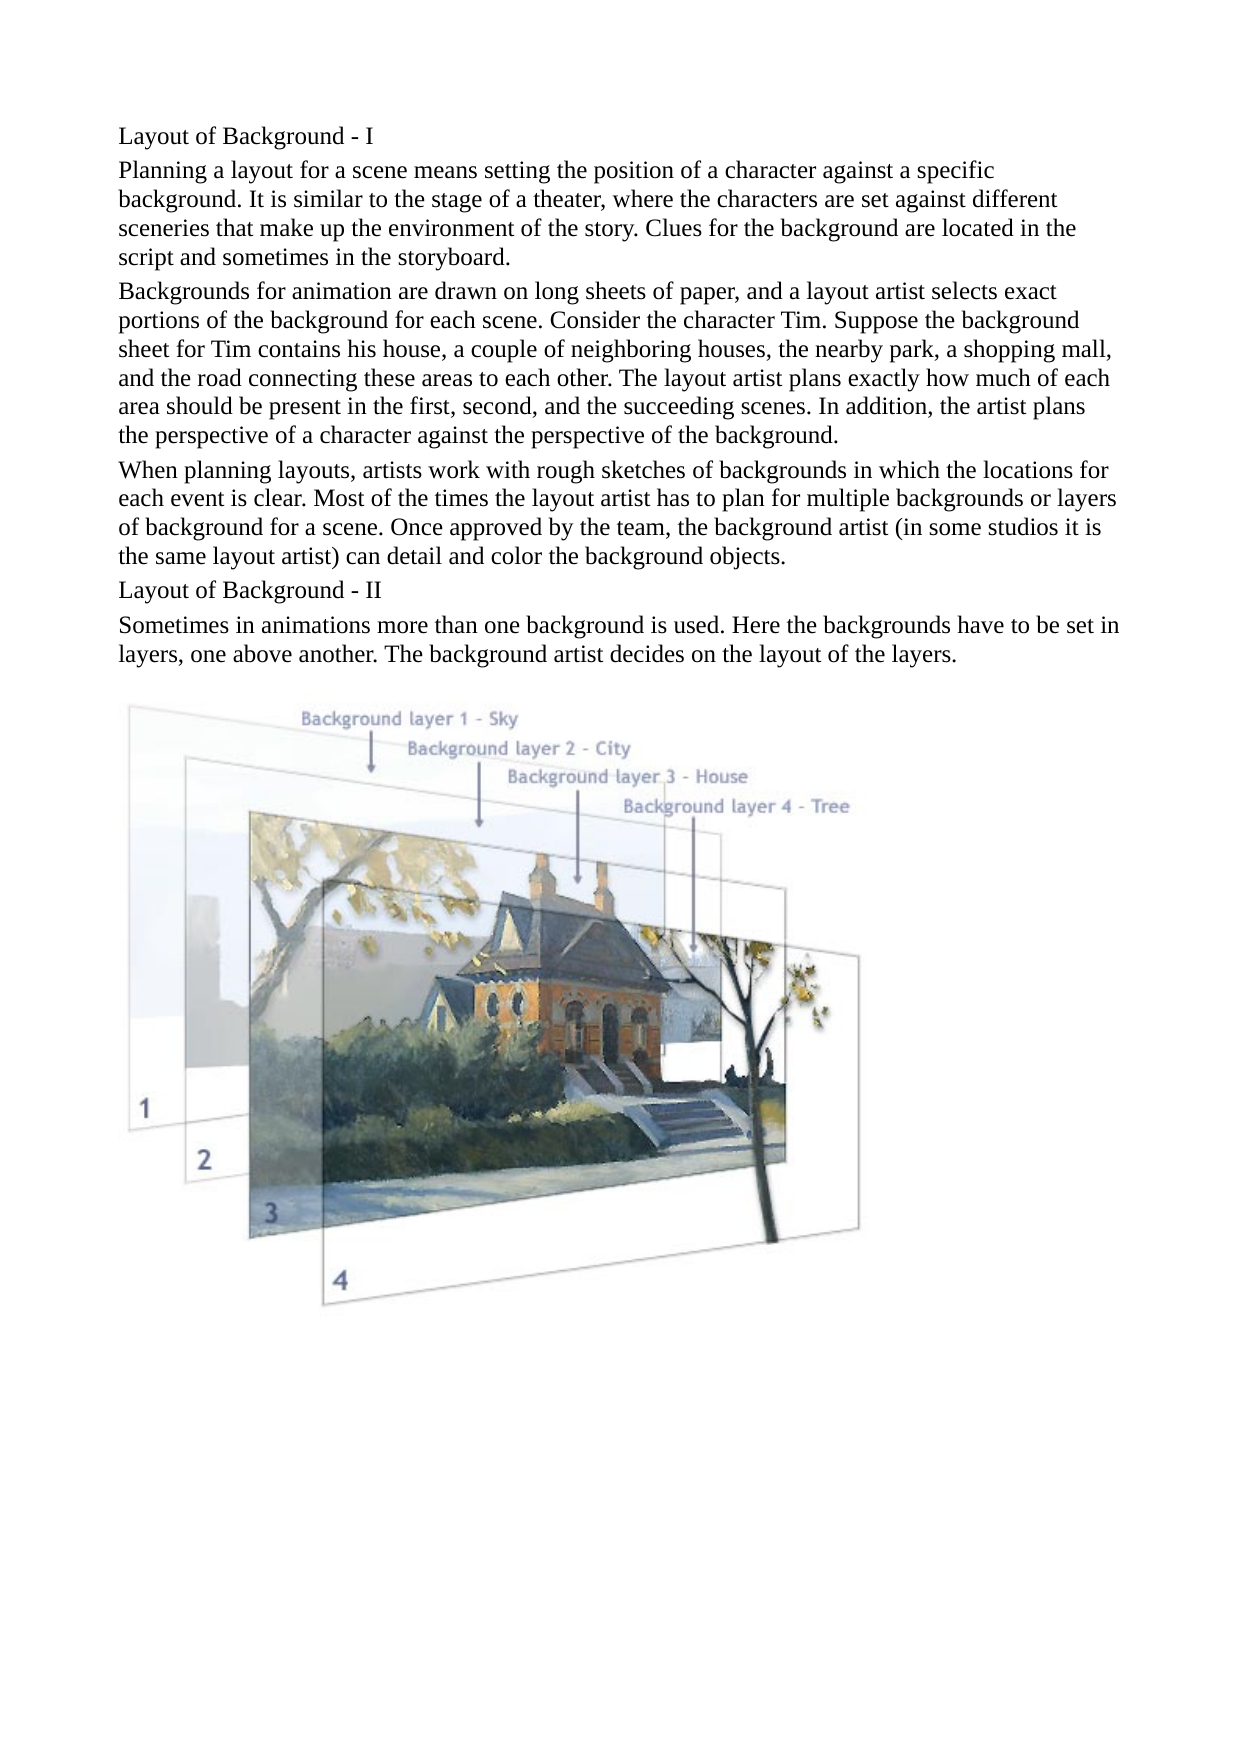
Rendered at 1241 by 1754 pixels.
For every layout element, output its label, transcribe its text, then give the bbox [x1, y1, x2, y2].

picture [118, 691, 869, 1317]
title Layout of Background - II [118, 576, 1122, 604]
text When planning layouts, artists work with rough sketches of backgrounds in which the locations for each event is clear. Most of the times the layout artist has to plan for multiple backgrounds or layers of background for a scene. Once approved by the team, the background artist (in some studios it is the same layout artist) can detail and color the background objects. [118, 455, 1122, 570]
title Layout of Background - I [118, 121, 1122, 150]
text Planning a layout for a scene means setting the position of a character against a specific background. It is similar to the stage of a theater, where the characters are set against different sceneries that make up the environment of the story. Clues for the background are located in the script and sometimes in the storyboard. [118, 156, 1122, 271]
text Sometimes in animations more than one background is used. Here the backgrounds have to be set in layers, one above another. The background artist decides on the layout of the layers. [118, 610, 1122, 668]
text Backgrounds for animation are drawn on long sheets of paper, and a layout artist selects exact portions of the background for each scene. Consider the character Tim. Suppose the background sheet for Tim contains his house, a couple of neighboring houses, the nearby park, a shopping mall, and the road connecting these areas to each other. The layout artist plans exactly how much of each area should be present in the first, second, and the succeeding scenes. In addition, the artist plans the perspective of a character against the perspective of the background. [118, 276, 1122, 449]
